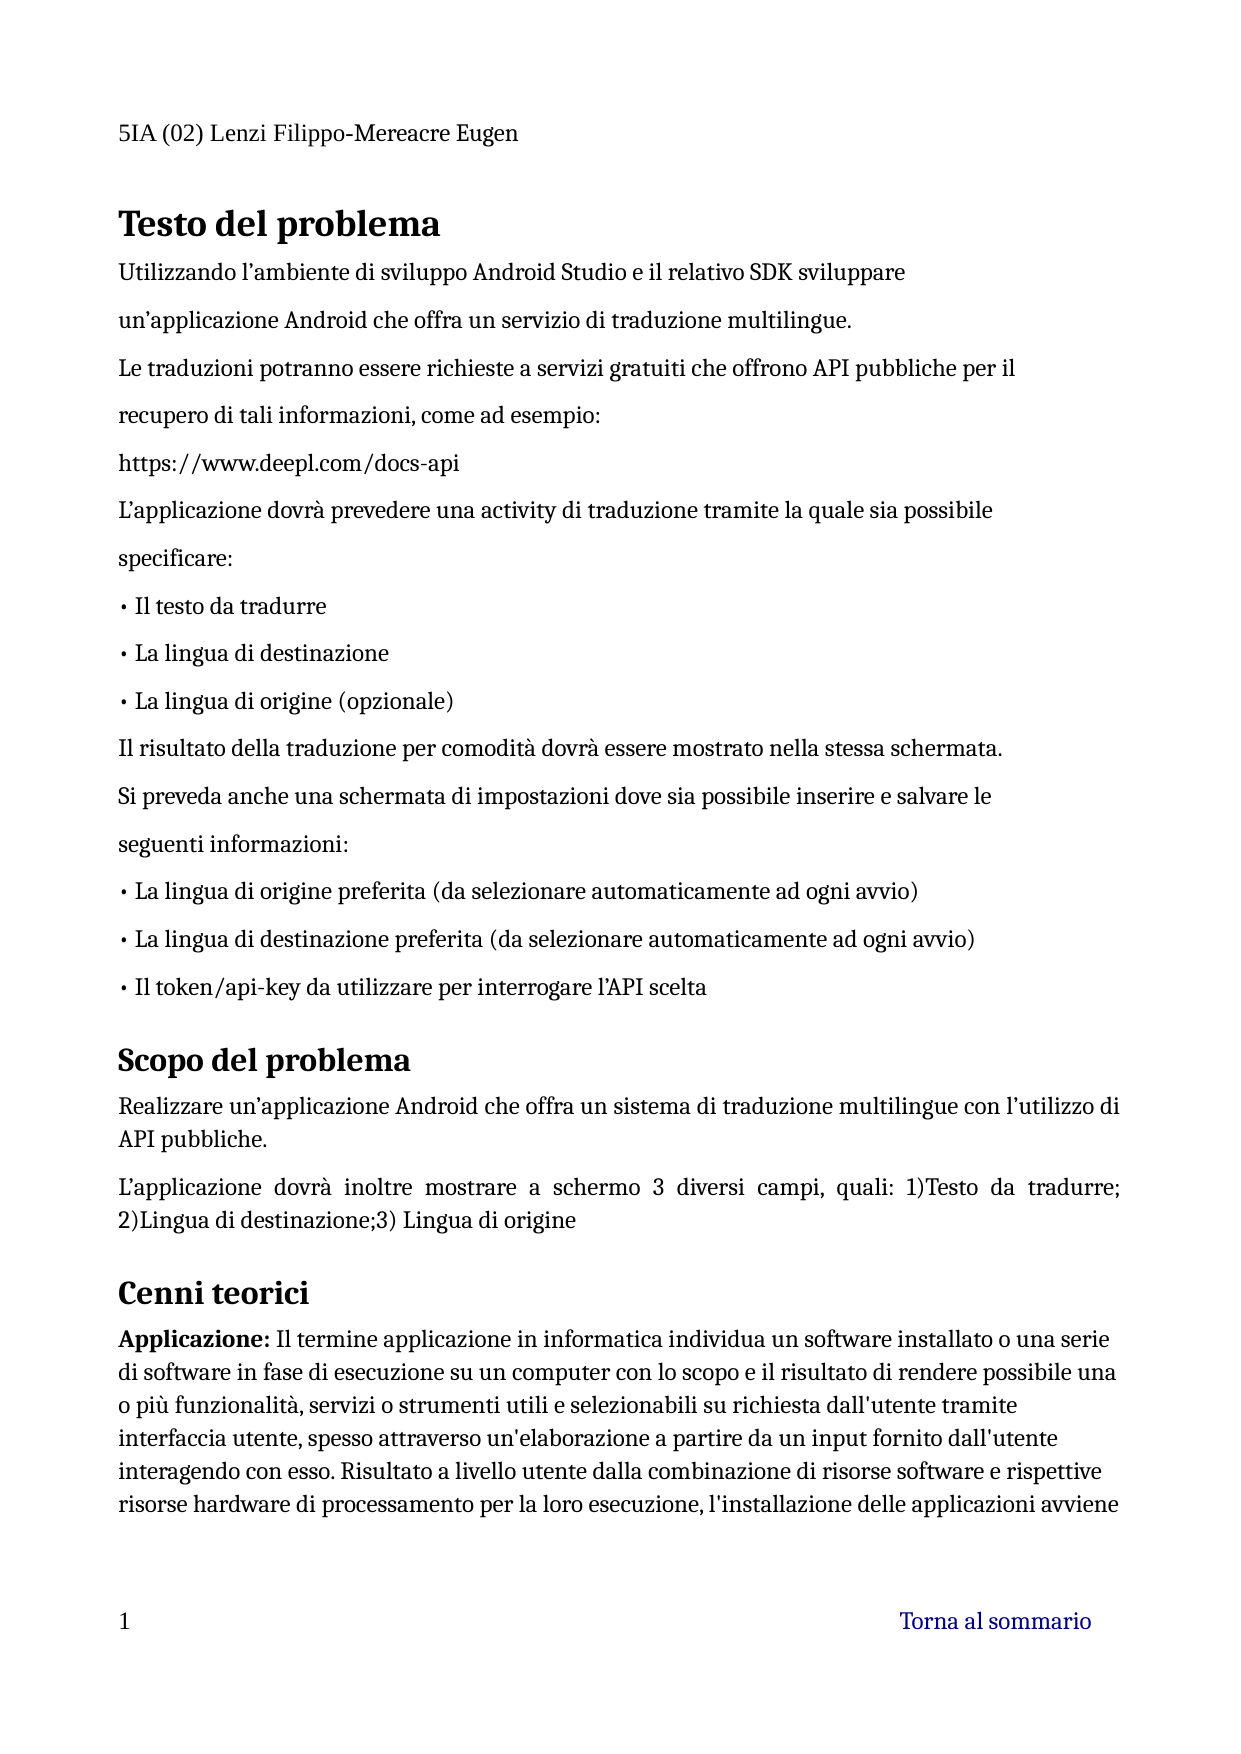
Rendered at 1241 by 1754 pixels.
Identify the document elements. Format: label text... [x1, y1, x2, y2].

text Applicazione: Il termine applicazione in informatica individua un software installato o una serie di software in fase di esecuzione su un computer con lo scopo e il risultato di rendere possibile una o più funzionalità, servizi o strumenti utili e selezionabili su richiesta dall'utente tramite interfaccia utente, spesso attraverso un'elaborazione a partire da un input fornito dall'utente interagendo con esso. Risultato a livello utente dalla combinazione di risorse software e rispettive risorse hardware di processamento per la loro esecuzione, l'installazione delle applicazioni avviene [118, 1325, 1122, 1519]
text recupero di tali informazioni, come ad esempio: [118, 401, 1122, 430]
text • Il token/api-key da utilizzare per interrogare l’API scelta [118, 972, 1122, 1001]
text Si preveda anche una schermata di impostazioni dove sia possibile inserire e salvare le [118, 782, 1122, 811]
text Realizzare un’applicazione Android che offra un sistema di traduzione multilingue con l’utilizzo di API pubbliche. [118, 1092, 1122, 1154]
text • Il testo da tradurre [118, 592, 1122, 620]
text Il risultato della traduzione per comodità dovrà essere mostrato nella stessa schermata. [118, 734, 1122, 763]
text Utilizzando l’ambiente di sviluppo Android Studio e il relativo SDK sviluppare [118, 258, 1122, 287]
text https://www.deepl.com/docs-api [118, 449, 1122, 477]
text • La lingua di destinazione [118, 639, 1122, 668]
text un’applicazione Android che offra un servizio di traduzione multilingue. [118, 306, 1122, 335]
subtitle Cenni teorici [118, 1274, 1122, 1312]
text • La lingua di destinazione preferita (da selezionare automaticamente ad ogni avvio) [118, 925, 1122, 953]
subtitle Testo del problema [118, 202, 1122, 246]
text seguenti informazioni: [118, 829, 1122, 858]
text L’applicazione dovrà inoltre mostrare a schermo 3 diversi campi, quali: 1)Testo da tradurre; 2)Lingua di destinazione;3) Lingua di origine [118, 1172, 1122, 1234]
subtitle Scopo del problema [118, 1041, 1122, 1079]
text • La lingua di origine (opzionale) [118, 687, 1122, 716]
text Le traduzioni potranno essere richieste a servizi gratuiti che offrono API pubbliche per il [118, 353, 1122, 382]
text specificare: [118, 544, 1122, 573]
text L’applicazione dovrà prevedere una activity di traduzione tramite la quale sia possibile [118, 496, 1122, 525]
text • La lingua di origine preferita (da selezionare automaticamente ad ogni avvio) [118, 877, 1122, 906]
